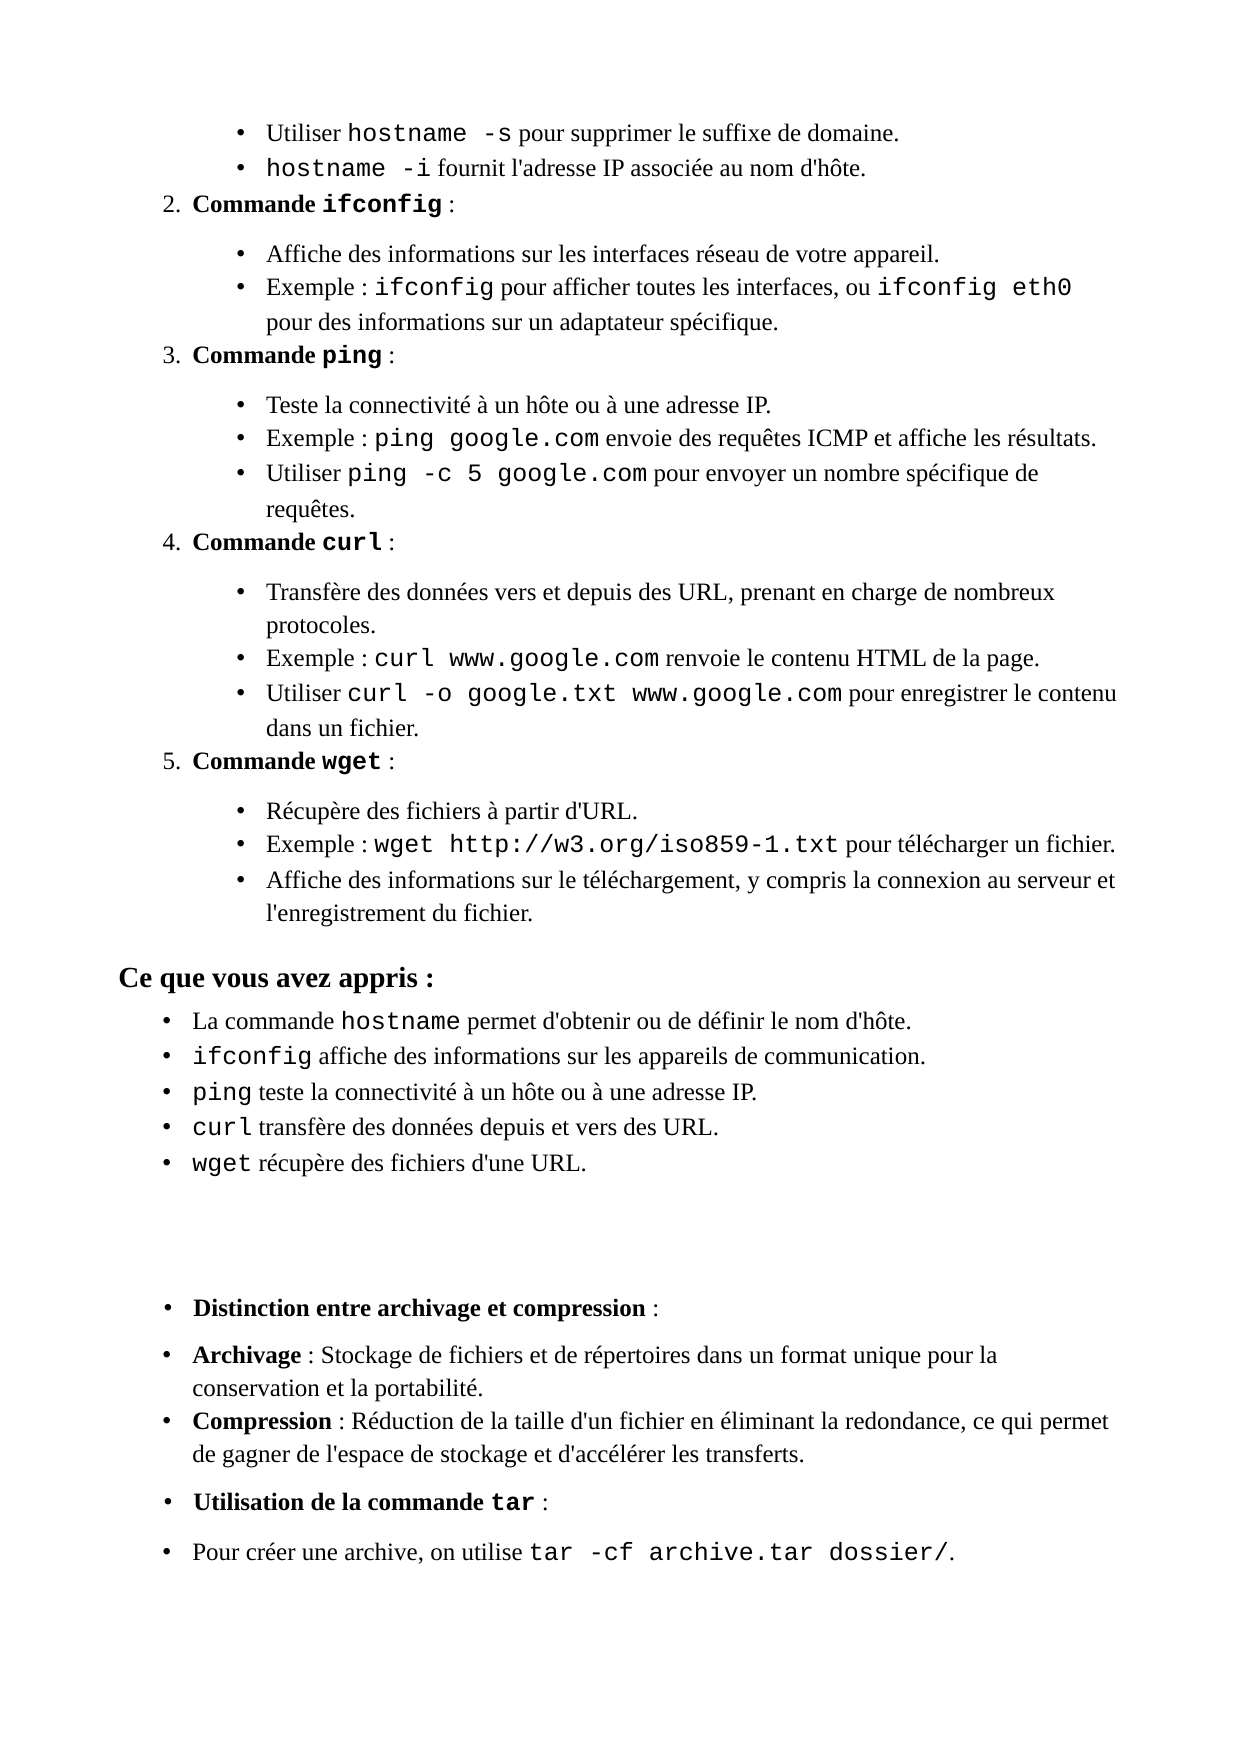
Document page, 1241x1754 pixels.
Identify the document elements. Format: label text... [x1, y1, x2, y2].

list Distinction entre archivage et compression : [164, 1293, 1122, 1322]
list Commande wget : [162, 746, 1122, 777]
list Utilisation de la commande tar : [164, 1487, 1122, 1518]
list Affiche des informations sur le téléchargement, y compris la connexion au serveur et l'enregistrement du fichier. [236, 865, 1122, 926]
list Commande ping : [162, 340, 1122, 371]
list Exemple : ifconfig pour afficher toutes les interfaces, ou ifconfig eth0 pour des informations sur un adaptateur spécifique. [236, 272, 1122, 336]
list Utiliser ping -c 5 google.com pour envoyer un nombre spécifique de requêtes. [236, 458, 1122, 522]
list Pour créer une archive, on utilise tar -cf archive.tar dossier/. [162, 1537, 1122, 1568]
list wget récupère des fichiers d'une URL. [162, 1148, 1122, 1178]
list curl transfère des données depuis et vers des URL. [162, 1112, 1122, 1143]
list Commande ifconfig : [162, 189, 1122, 220]
list Compression : Réduction de la taille d'un fichier en éliminant la redondance, ce qui permet de gagner de l'espace de stockage et d'accélérer les transferts. [162, 1406, 1122, 1468]
list Utiliser hostname -s pour supprimer le suffixe de domaine. [236, 118, 1122, 149]
list Transfère des données vers et depuis des URL, prenant en charge de nombreux protocoles. [236, 577, 1122, 638]
list La commande hostname permet d'obtenir ou de définir le nom d'hôte. [162, 1006, 1122, 1037]
list Utiliser curl -o google.txt www.google.com pour enregistrer le contenu dans un fichier. [236, 678, 1122, 742]
list ping teste la connectivité à un hôte ou à une adresse IP. [162, 1077, 1122, 1108]
list Exemple : wget http://w3.org/iso859-1.txt pour télécharger un fichier. [236, 829, 1122, 860]
list Affiche des informations sur les interfaces réseau de votre appareil. [236, 239, 1122, 268]
list Récupère des fichiers à partir d'URL. [236, 796, 1122, 825]
list Exemple : ping google.com envoie des requêtes ICMP et affiche les résultats. [236, 423, 1122, 454]
list hostname -i fournit l'adresse IP associée au nom d'hôte. [236, 153, 1122, 184]
subtitle Ce que vous avez appris : [118, 960, 1122, 993]
list ifconfig affiche des informations sur les appareils de communication. [162, 1041, 1122, 1072]
list Teste la connectivité à un hôte ou à une adresse IP. [236, 390, 1122, 419]
list Archivage : Stockage de fichiers et de répertoires dans un format unique pour la conservation et la portabilité. [162, 1340, 1122, 1402]
list Exemple : curl www.google.com renvoie le contenu HTML de la page. [236, 643, 1122, 673]
list Commande curl : [162, 527, 1122, 557]
